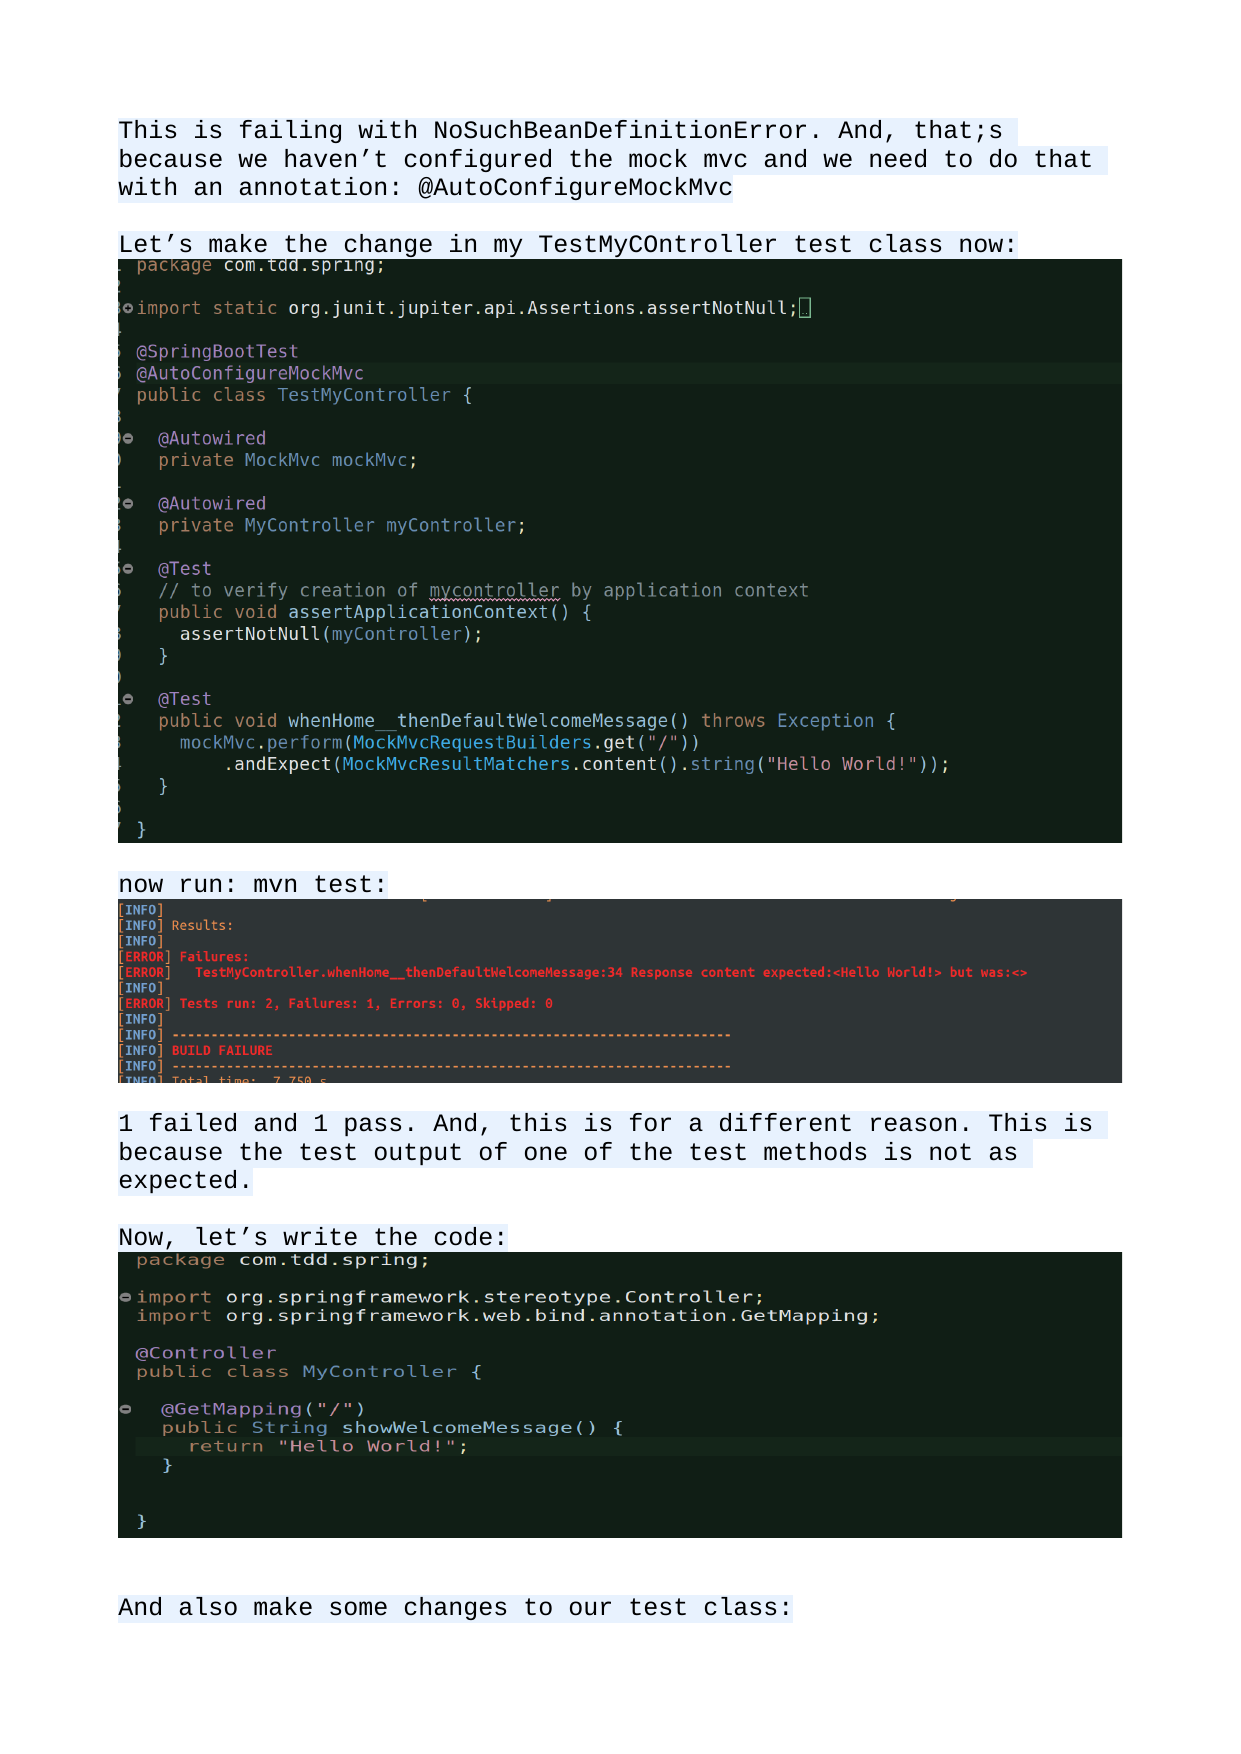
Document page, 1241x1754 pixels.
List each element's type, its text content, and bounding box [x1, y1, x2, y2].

text And also make some changes to our test class: [118, 1595, 1122, 1623]
picture [118, 259, 1123, 843]
picture [118, 899, 1123, 1083]
text Let’s make the change in my TestMyCOntroller test class now: [118, 231, 1122, 259]
text 1 failed and 1 pass. And, this is for a different reason. This is because the test output of one of the test methods is not as expected. [118, 1111, 1122, 1196]
text now run: mvn test: [118, 871, 1122, 899]
text This is failing with NoSuchBeanDefinitionError. And, that;s because we haven’t configured the mock mvc and we need to do that with an annotation: @AutoConfigureMockMvc [118, 118, 1122, 203]
text Now, let’s write the code: [118, 1224, 1122, 1252]
picture [118, 1252, 1123, 1538]
